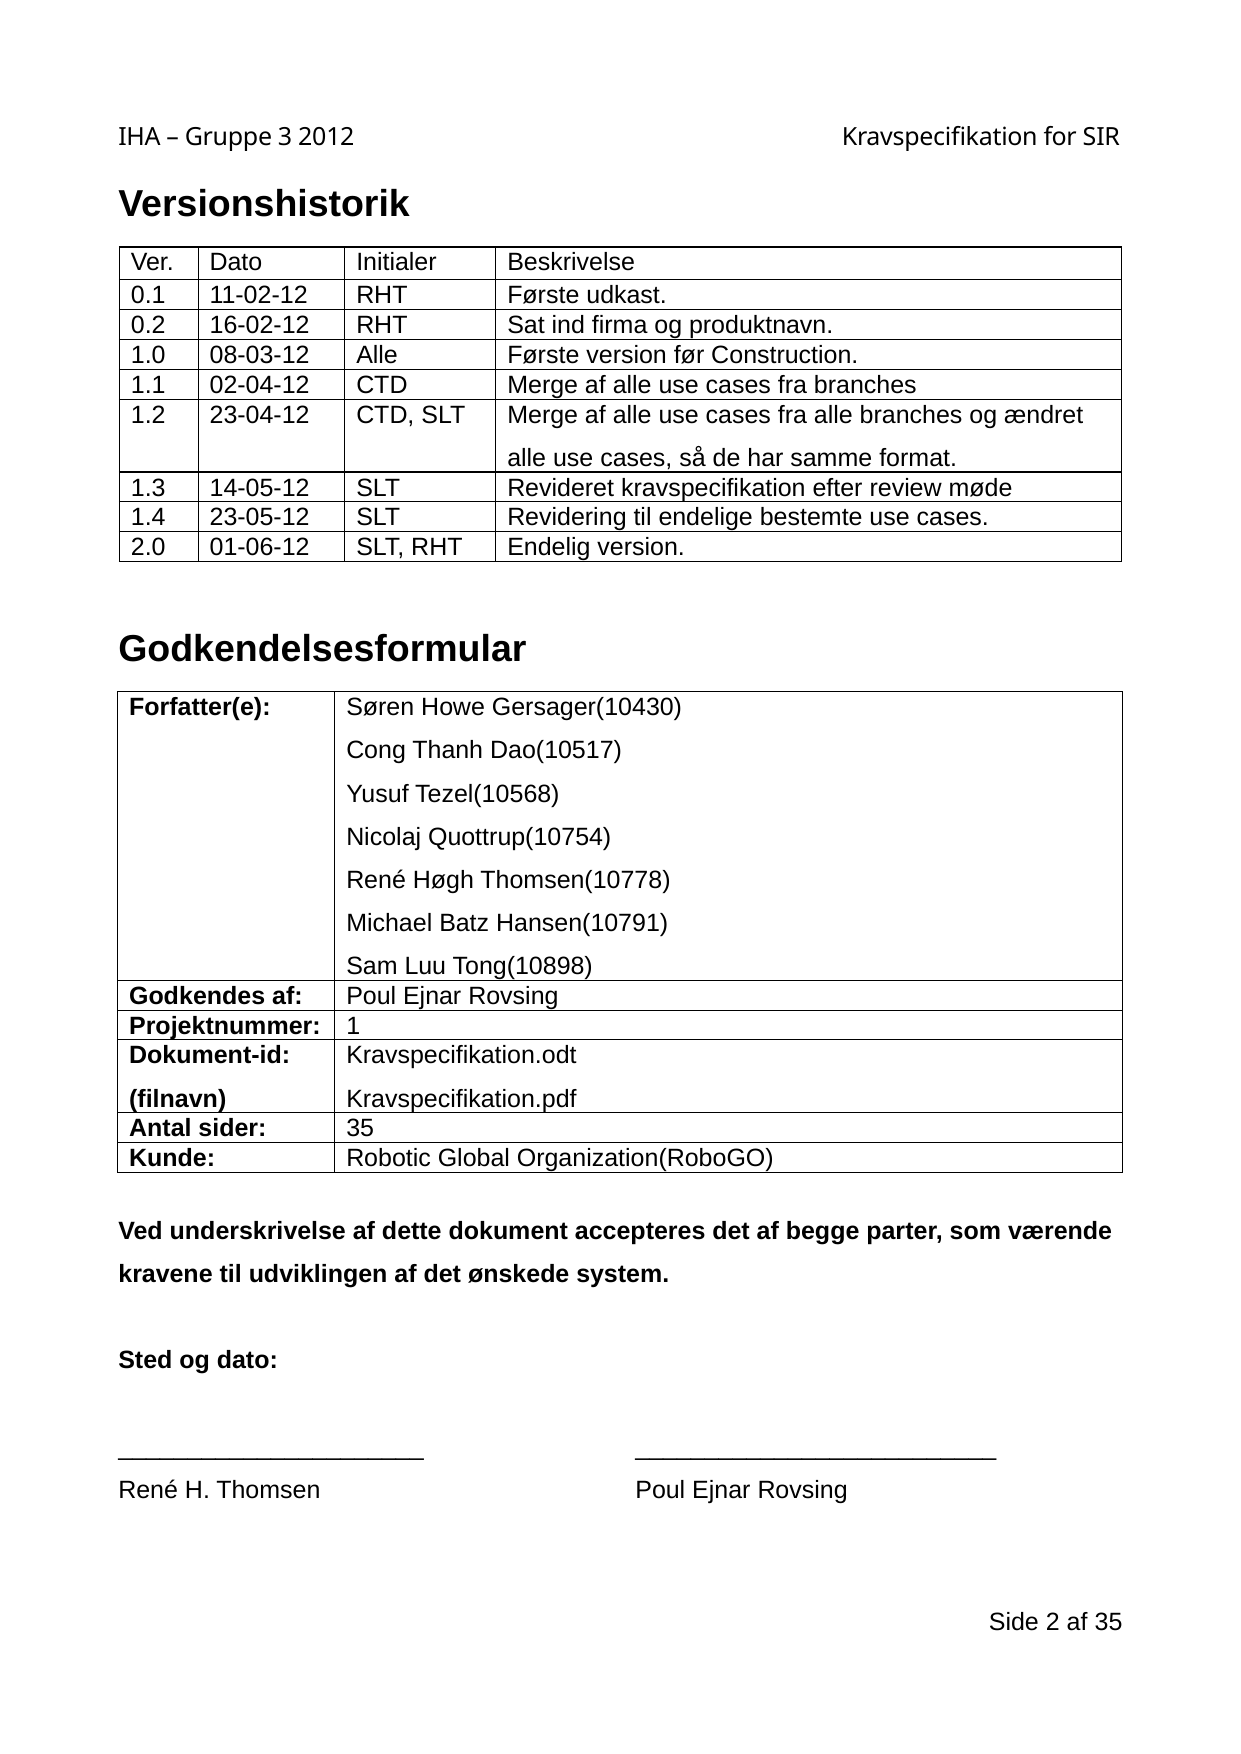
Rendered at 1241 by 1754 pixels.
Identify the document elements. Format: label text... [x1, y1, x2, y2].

table_header Beskrivelse [496, 248, 1121, 279]
table_cell Første version før Construction. [496, 340, 1121, 369]
table_cell CTD, SLT [345, 400, 495, 471]
table_cell 0.2 [120, 310, 198, 339]
table_cell CTD [345, 370, 495, 398]
table_cell 1.2 [120, 400, 198, 471]
table_cell RHT [345, 310, 495, 339]
table_cell 01-06-12 [199, 532, 344, 561]
table_cell Alle [345, 340, 495, 369]
table_header Søren Howe Gersager(10430) Cong Thanh Dao(10517) Yusuf Tezel(10568) Nicolaj Quottrup(10754) René Høgh Thomsen(10778) Michael Batz Hansen(10791) Sam Luu Tong(10898) [335, 692, 1122, 980]
table_cell SLT, RHT [345, 532, 495, 561]
text Godkendelsesformular [118, 627, 1122, 670]
table_cell 08-03-12 [199, 340, 344, 369]
table_cell Merge af alle use cases fra alle branches og ændret alle use cases, så de har samme format. [496, 400, 1121, 471]
table_header Dato [199, 248, 344, 279]
table_header Ver. [120, 248, 198, 279]
table_cell 16-02-12 [199, 310, 344, 339]
table_cell Robotic Global Organization(RoboGO) [335, 1143, 1122, 1172]
table_cell 2.0 [120, 532, 198, 561]
table_cell Merge af alle use cases fra branches [496, 370, 1121, 398]
table_cell 1.3 [120, 473, 198, 501]
table_cell 0.1 [120, 280, 198, 309]
table_cell 02-04-12 [199, 370, 344, 398]
table_cell SLT [345, 473, 495, 501]
table_cell Endelig version. [496, 532, 1121, 561]
table_cell Kravspecifikation.odt Kravspecifikation.pdf [335, 1040, 1122, 1112]
table_cell Dokument-id: (filnavn) [118, 1040, 334, 1112]
table_cell Antal sider: [118, 1113, 334, 1142]
table_cell Revidering til endelige bestemte use cases. [496, 502, 1121, 531]
table_cell Projektnummer: [118, 1011, 334, 1039]
text Ved underskrivelse af dette dokument accepteres det af begge parter, som værende kravene til udviklingen af det ønskede system. [118, 1216, 1122, 1288]
table_header Initialer [345, 248, 495, 279]
table_cell Revideret kravspecifikation efter review møde [496, 473, 1121, 501]
text Versionshistorik [118, 182, 1122, 225]
table_cell Første udkast. [496, 280, 1121, 309]
table_cell 1.0 [120, 340, 198, 369]
table_cell 1.1 [120, 370, 198, 398]
text Sted og dato: [118, 1345, 1122, 1374]
table_cell Poul Ejnar Rovsing [335, 981, 1122, 1009]
table_header Forfatter(e): [118, 692, 334, 980]
table_cell Godkendes af: [118, 981, 334, 1009]
table_cell 1 [335, 1011, 1122, 1039]
table_cell 23-05-12 [199, 502, 344, 531]
text René H. Thomsen Poul Ejnar Rovsing [118, 1475, 1122, 1503]
table_cell 1.4 [120, 502, 198, 531]
text ______________________ __________________________ [118, 1432, 1122, 1460]
table_cell 14-05-12 [199, 473, 344, 501]
table_cell 35 [335, 1113, 1122, 1142]
table_cell 23-04-12 [199, 400, 344, 471]
table_cell RHT [345, 280, 495, 309]
table_cell 11-02-12 [199, 280, 344, 309]
table_cell Sat ind firma og produktnavn. [496, 310, 1121, 339]
table_cell SLT [345, 502, 495, 531]
table_cell Kunde: [118, 1143, 334, 1172]
